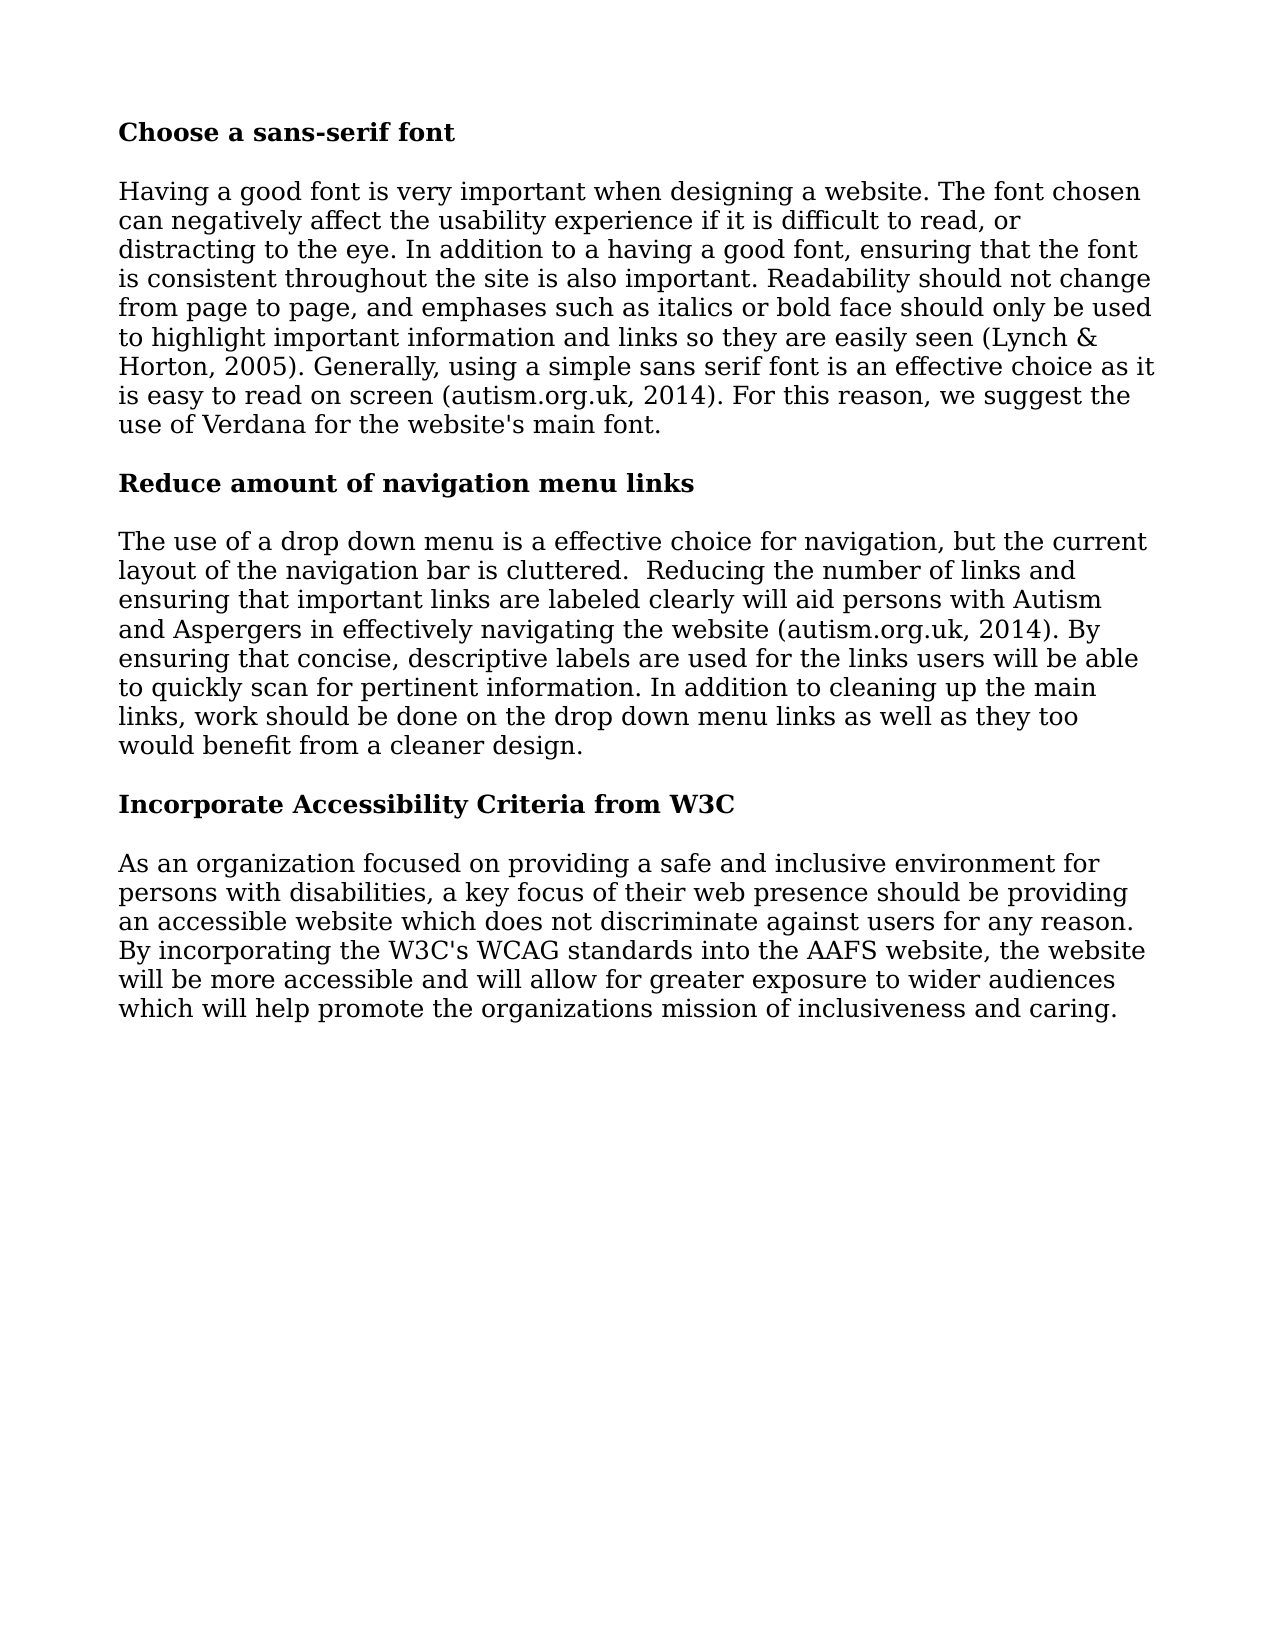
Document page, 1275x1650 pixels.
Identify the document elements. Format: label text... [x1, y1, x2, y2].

text The use of a drop down menu is a effective choice for navigation, but the current layout of the navigation bar is cluttered. Reducing the number of links and ensuring that important links are labeled clearly will aid persons with Autism and Aspergers in effectively navigating the website (autism.org.uk, 2014). By ensuring that concise, descriptive labels are used for the links users will be able to quickly scan for pertinent information. In addition to cleaning up the main links, work should be done on the drop down menu links as well as they too would benefit from a cleaner design. [118, 527, 1157, 761]
text Choose a sans-serif font [118, 118, 1157, 147]
text As an organization focused on providing a safe and inclusive environment for persons with disabilities, a key focus of their web presence should be providing an accessible website which does not discriminate against users for any reason. By incorporating the W3C's WCAG standards into the AAFS website, the website will be more accessible and will allow for greater exposure to wider audiences which will help promote the organizations mission of inclusiveness and caring. [118, 849, 1157, 1024]
text Reduce amount of navigation menu links [118, 468, 1157, 498]
text Incorporate Accessibility Criteria from W3C [118, 790, 1157, 819]
text Having a good font is very important when designing a website. The font chosen can negatively affect the usability experience if it is difficult to read, or distracting to the eye. In addition to a having a good font, ensuring that the font is consistent throughout the site is also important. Readability should not change from page to page, and emphases such as italics or bold face should only be used to highlight important information and links so they are easily seen (Lynch & Horton, 2005). Generally, using a simple sans serif font is an effective choice as it is easy to read on screen (autism.org.uk, 2014). For this reason, we suggest the use of Verdana for the website's main font. [118, 177, 1157, 439]
